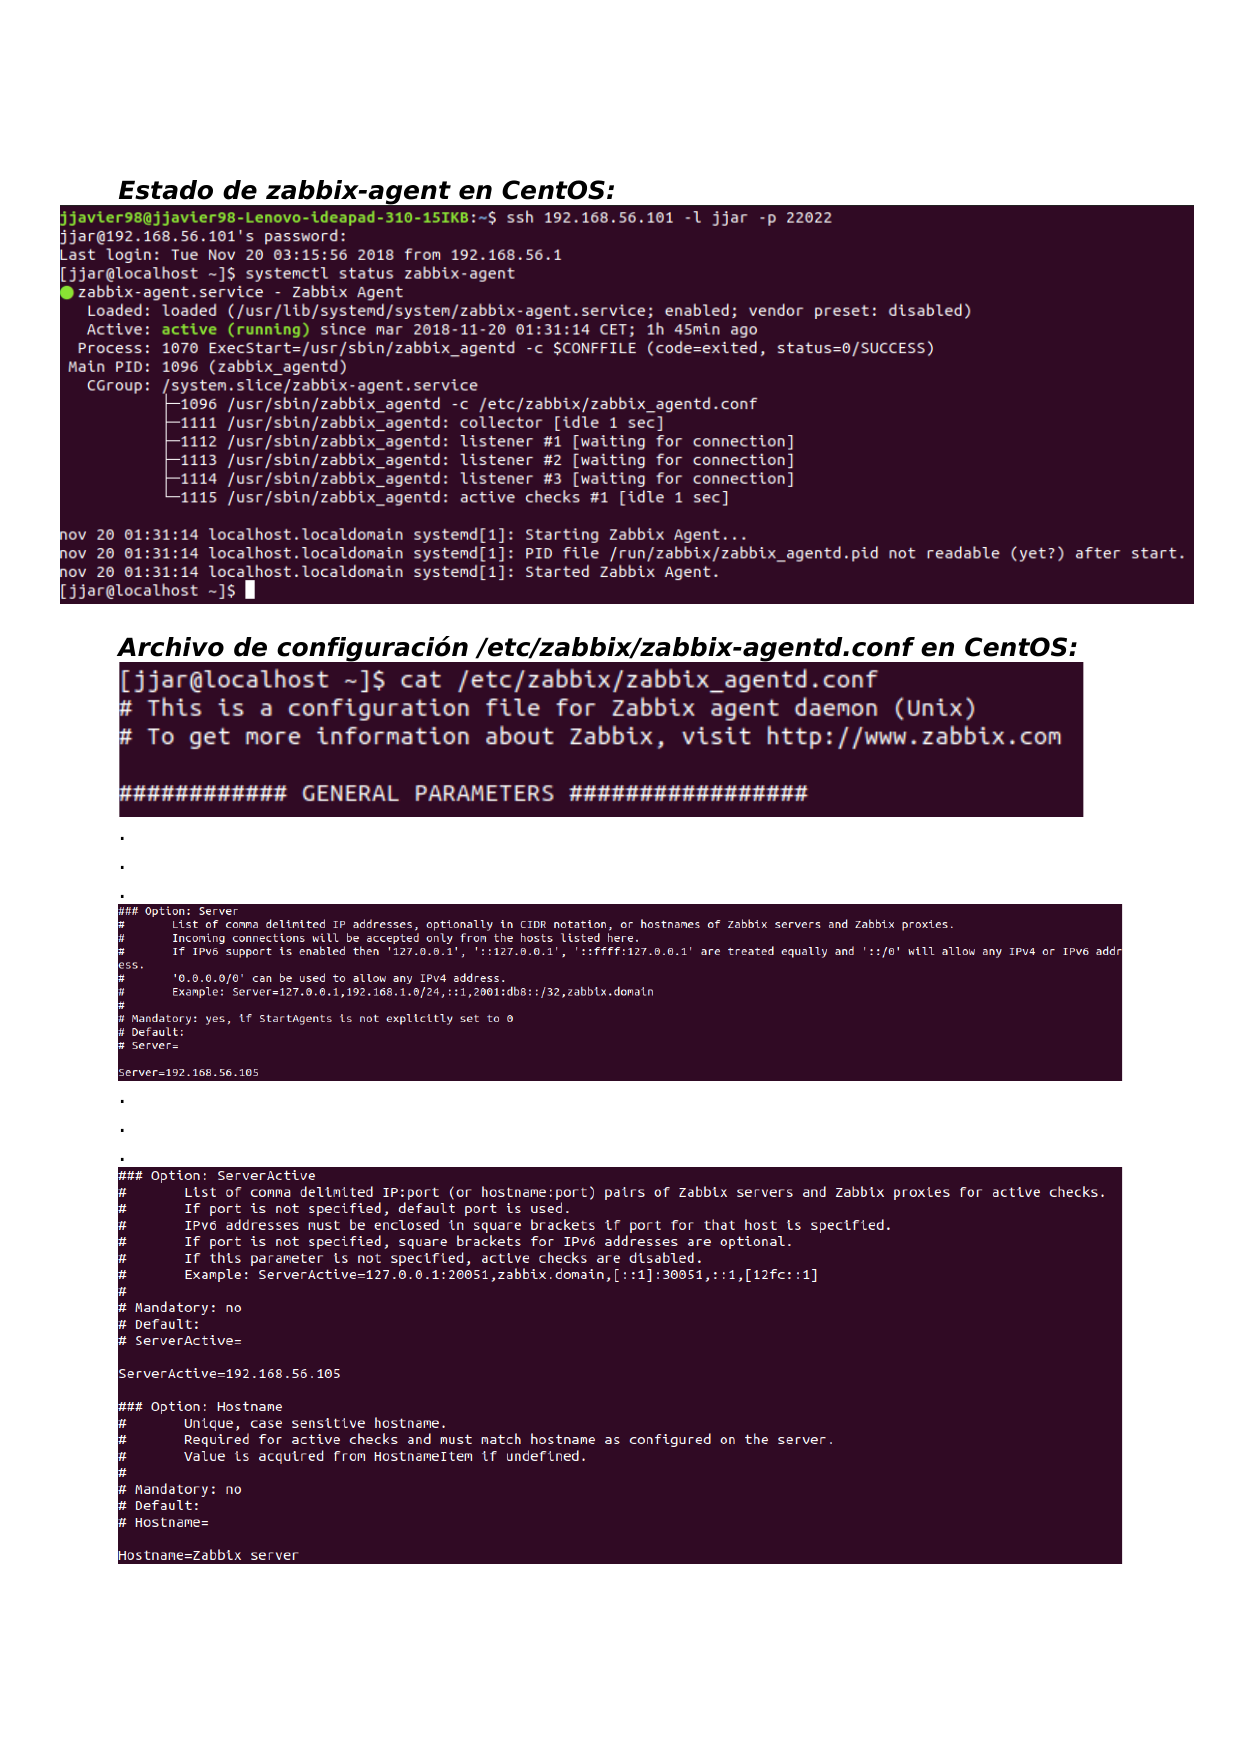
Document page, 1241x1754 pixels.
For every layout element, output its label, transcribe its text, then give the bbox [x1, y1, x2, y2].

picture [119, 662, 1084, 817]
text . [118, 662, 1122, 846]
text . [118, 1081, 1122, 1109]
text . [118, 846, 1122, 875]
picture [118, 904, 1123, 1081]
text Archivo de configuración /etc/zabbix/zabbix-agentd.conf en CentOS: [118, 633, 1122, 662]
text Estado de zabbix-agent en CentOS: [118, 176, 1122, 205]
text . [118, 1139, 1122, 1167]
text . [118, 875, 1122, 904]
picture [60, 205, 1194, 604]
text . [118, 1109, 1122, 1139]
picture [118, 1167, 1123, 1564]
